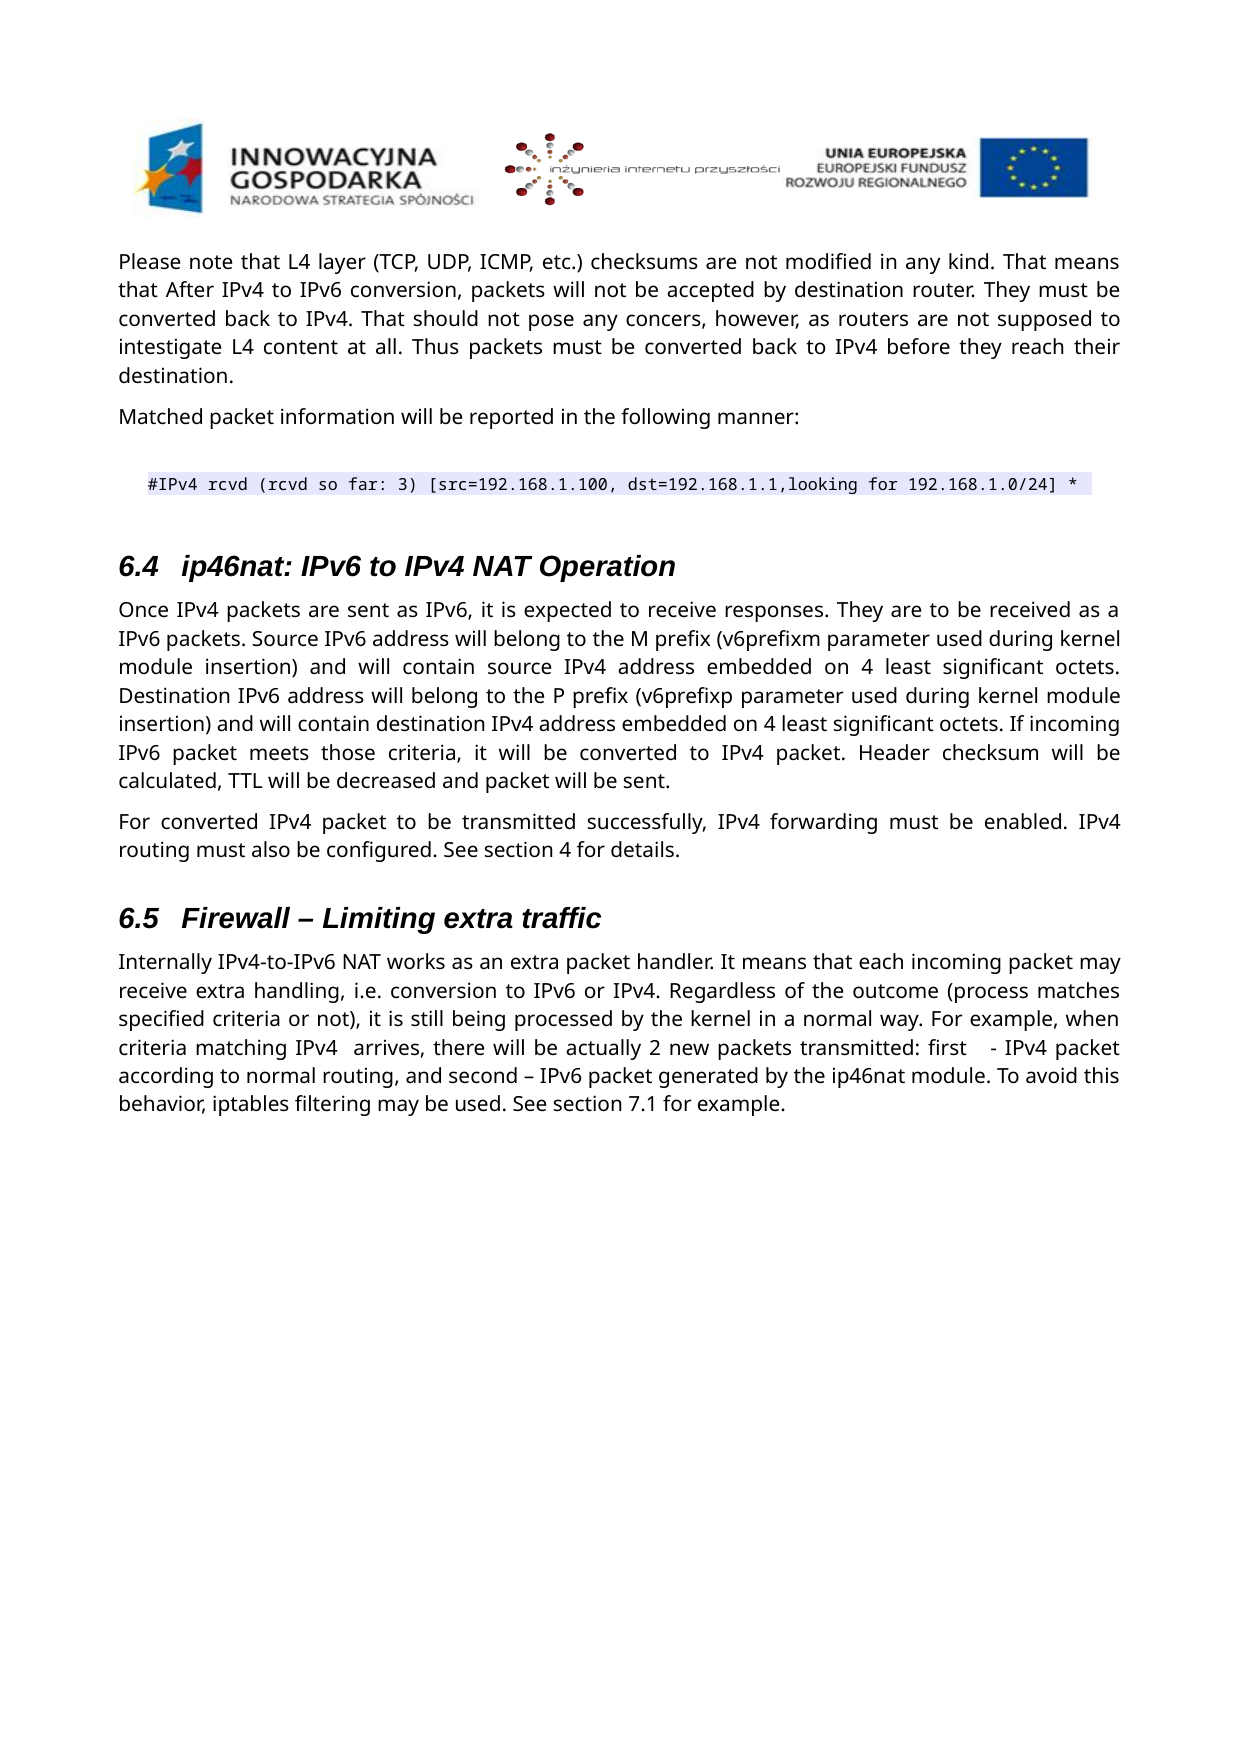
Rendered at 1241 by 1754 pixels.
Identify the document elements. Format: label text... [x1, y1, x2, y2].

text For converted IPv4 packet to be transmitted successfully, IPv4 forwarding must be enabled. IPv4 routing must also be configured. See section 4 for details. [118, 807, 1122, 864]
picture [132, 118, 1108, 221]
text Internally IPv4-to-IPv6 NAT works as an extra packet handler. It means that each incoming packet may receive extra handling, i.e. conversion to IPv6 or IPv4. Regardless of the outcome (process matches specified criteria or not), it is still being processed by the kernel in a normal way. For example, when criteria matching IPv4 arrives, there will be actually 2 new packets transmitted: first - IPv4 packet according to normal routing, and second – IPv6 packet generated by the ip46nat module. To avoid this behavior, iptables filtering may be used. See section 7.1 for example. [118, 947, 1122, 1118]
text Matched packet information will be reported in the following manner: [118, 402, 1122, 430]
text Once IPv4 packets are sent as IPv6, it is expected to receive responses. They are to be received as a IPv6 packets. Source IPv6 address will belong to the M prefix (v6prefixm parameter used during kernel module insertion) and will contain source IPv4 address embedded on 4 least significant octets. Destination IPv6 address will belong to the P prefix (v6prefixp parameter used during kernel module insertion) and will contain destination IPv4 address embedded on 4 least significant octets. If incoming IPv6 packet meets those criteria, it will be converted to IPv4 packet. Header checksum will be calculated, TTL will be decreased and packet will be sent. [118, 595, 1122, 794]
subtitle ip46nat: IPv6 to IPv4 NAT Operation [118, 549, 1122, 583]
subtitle Firewall – Limiting extra traffic [118, 901, 1122, 935]
text #IPv4 rcvd (rcvd so far: 3) [src=192.168.1.100, dst=192.168.1.1,looking for 192.168.1.0/24] * [148, 472, 1092, 495]
text Please note that L4 layer (TCP, UDP, ICMP, etc.) checksums are not modified in any kind. That means that After IPv4 to IPv6 conversion, packets will not be accepted by destination router. They must be converted back to IPv4. That should not pose any concers, however, as routers are not supposed to intestigate L4 content at all. Thus packets must be converted back to IPv4 before they reach their destination. [118, 247, 1122, 389]
